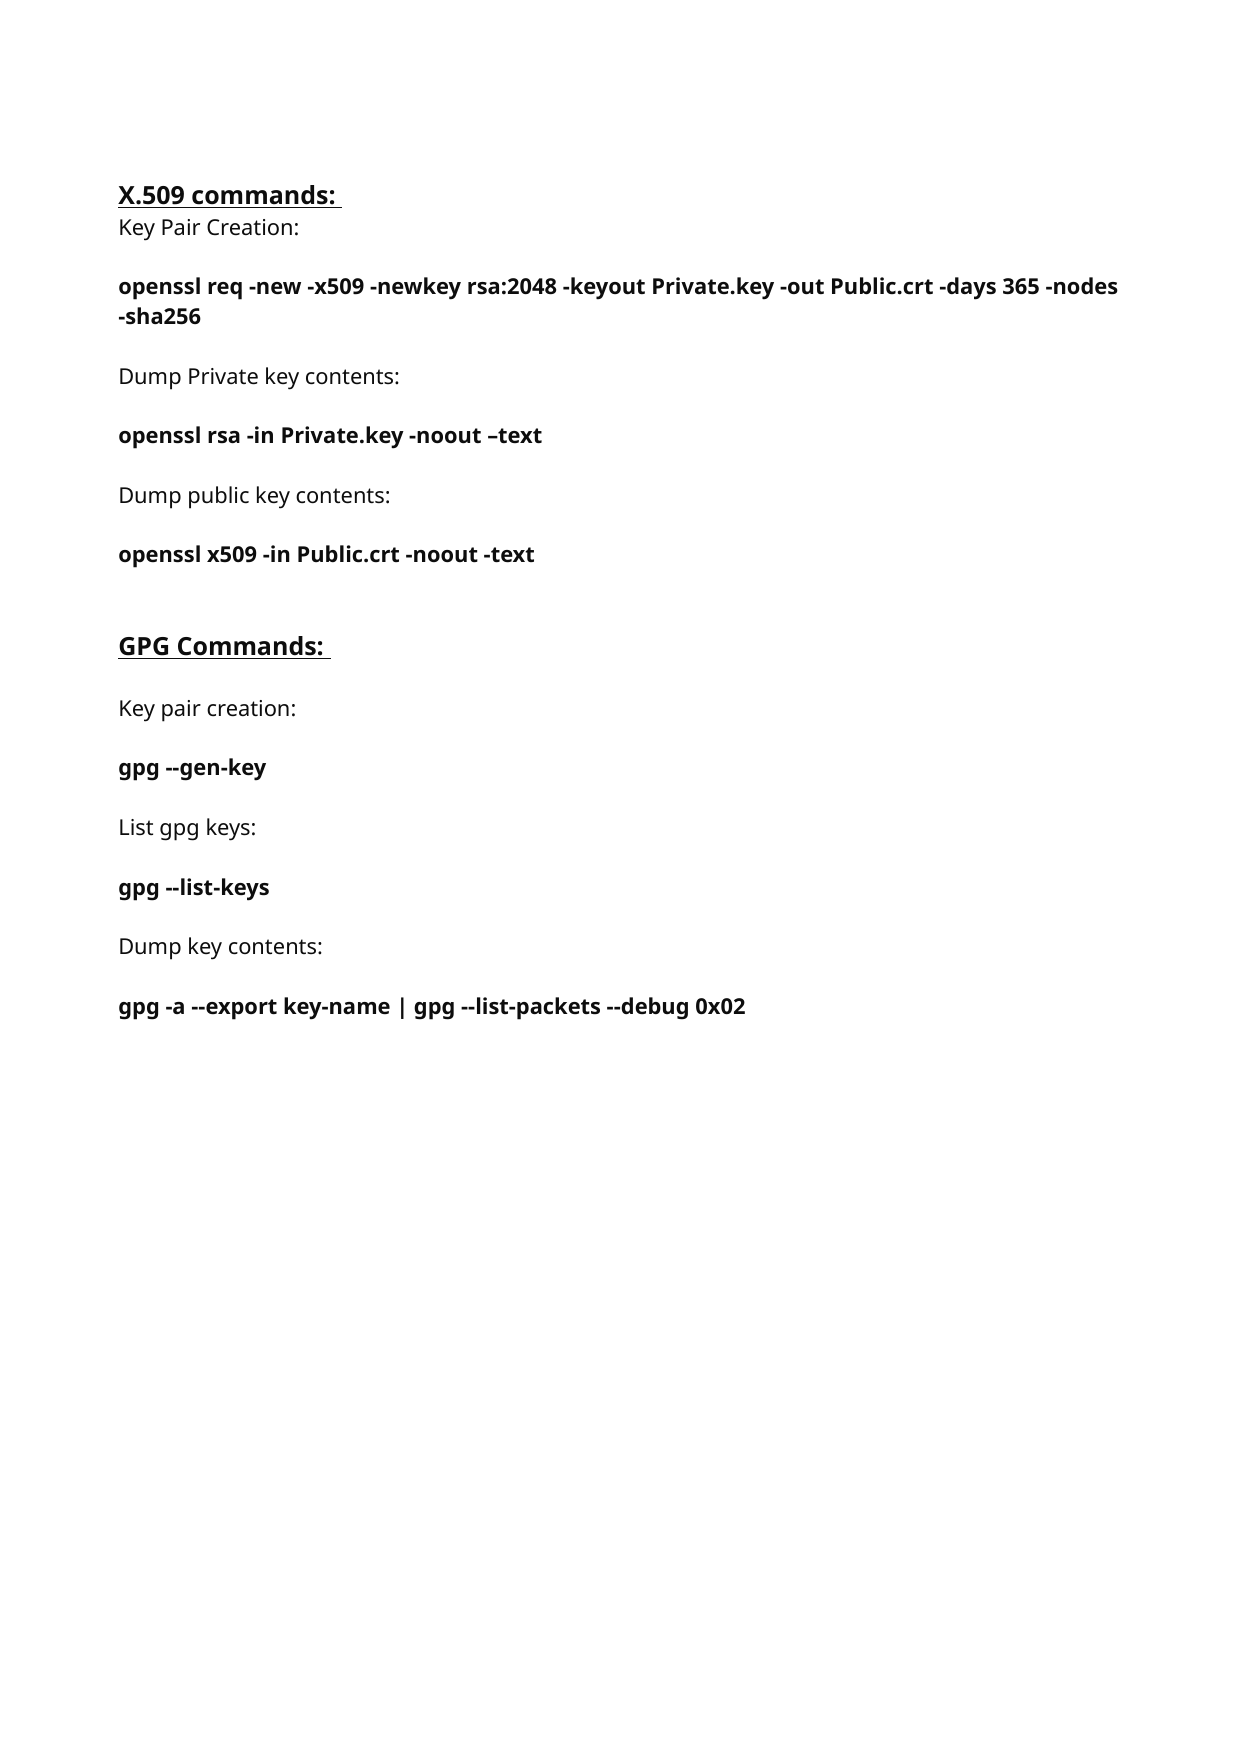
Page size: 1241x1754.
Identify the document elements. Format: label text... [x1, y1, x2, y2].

text Key Pair Creation: [118, 212, 1122, 242]
text X.509 commands: [118, 178, 1122, 212]
text Dump Private key contents: [118, 361, 1122, 391]
text GPG Commands: [118, 629, 1122, 663]
text Dump public key contents: [118, 480, 1122, 510]
text openssl x509 -in Public.crt -noout -text [118, 539, 1122, 569]
text List gpg keys: [118, 812, 1122, 842]
text gpg --list-keys [118, 871, 1122, 901]
text gpg -a --export key-name | gpg --list-packets --debug 0x02 [118, 991, 1122, 1020]
text Key pair creation: [118, 693, 1122, 722]
text openssl rsa -in Private.key -noout –text [118, 420, 1122, 450]
text openssl req -new -x509 -newkey rsa:2048 -keyout Private.key -out Public.crt -days 365 -nodes -sha256 [118, 271, 1122, 331]
text Dump key contents: [118, 931, 1122, 961]
text gpg --gen-key [118, 752, 1122, 782]
